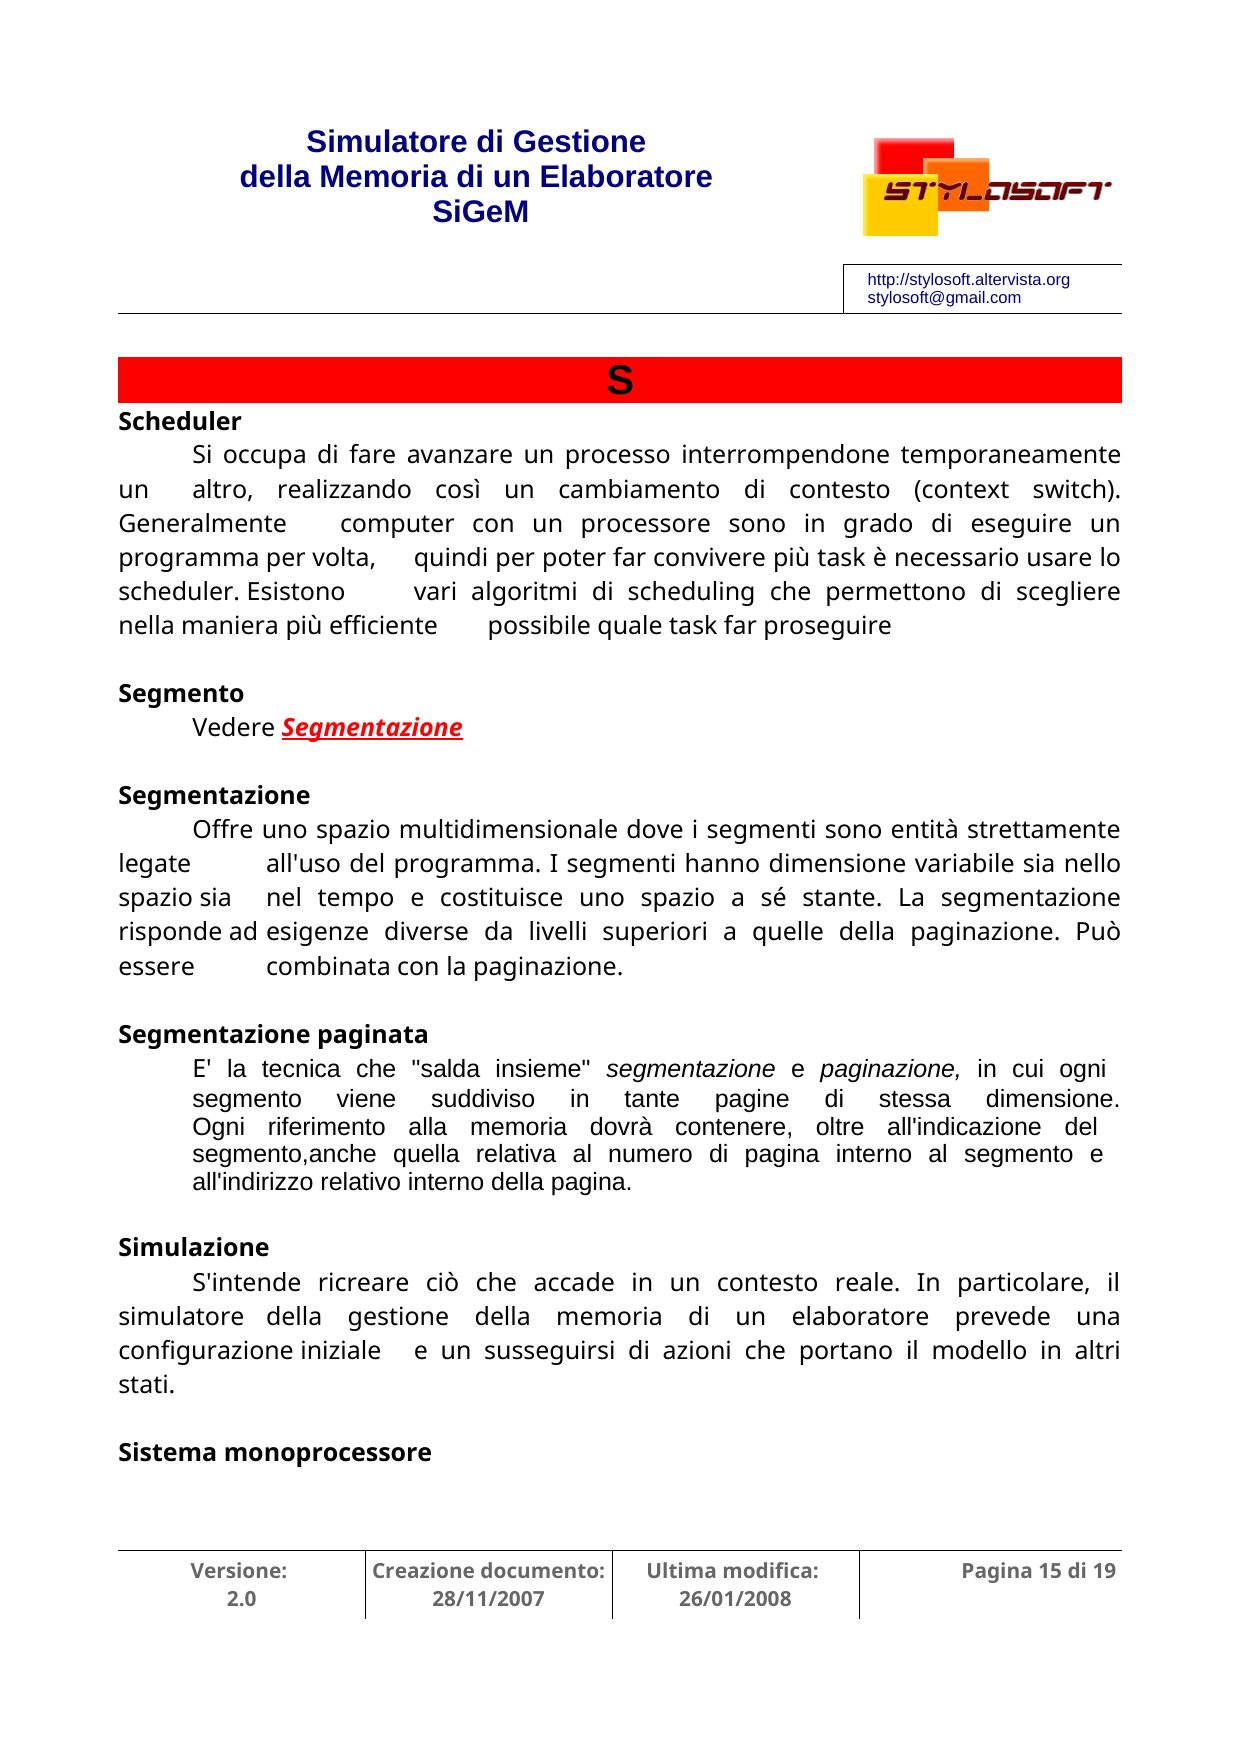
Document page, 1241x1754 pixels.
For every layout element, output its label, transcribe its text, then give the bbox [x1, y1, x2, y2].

text Sistema monoprocessore [118, 1434, 1122, 1468]
text S'intende ricreare ciò che accade in un contesto reale. In particolare, il simulatore della gestione della memoria di un elaboratore prevede una configurazione iniziale e un susseguirsi di azioni che portano il modello in altri stati. [118, 1264, 1122, 1400]
text Offre uno spazio multidimensionale dove i segmenti sono entità strettamente legate all'uso del programma. I segmenti hanno dimensione variabile sia nello spazio sia nel tempo e costituisce uno spazio a sé stante. La segmentazione risponde ad esigenze diverse da livelli superiori a quelle della paginazione. Può essere combinata con la paginazione. [118, 812, 1122, 982]
text Segmentazione paginata [118, 1016, 1122, 1050]
picture [848, 123, 1117, 247]
text Segmentazione [118, 778, 1122, 812]
text Si occupa di fare avanzare un processo interrompendone temporaneamente un altro, realizzando così un cambiamento di contesto (context switch). Generalmente computer con un processore sono in grado di eseguire un programma per volta, quindi per poter far convivere più task è necessario usare lo scheduler. Esistono vari algoritmi di scheduling che permettono di scegliere nella maniera più efficiente possibile quale task far proseguire [118, 437, 1122, 642]
text Scheduler [118, 403, 1122, 437]
text Simulazione [118, 1230, 1122, 1264]
text E' la tecnica che "salda insieme" segmentazione e paginazione, in cui ogni segmento viene suddiviso in tante pagine di stessa dimensione. Ogni riferimento alla memoria dovrà contenere, oltre all'indicazione del segmento,anche quella relativa al numero di pagina interno al segmento e all'indirizzo relativo interno della pagina. [118, 1050, 1122, 1196]
text Segmento [118, 676, 1122, 710]
text S [118, 357, 1122, 403]
text Vedere Segmentazione [118, 710, 1122, 744]
